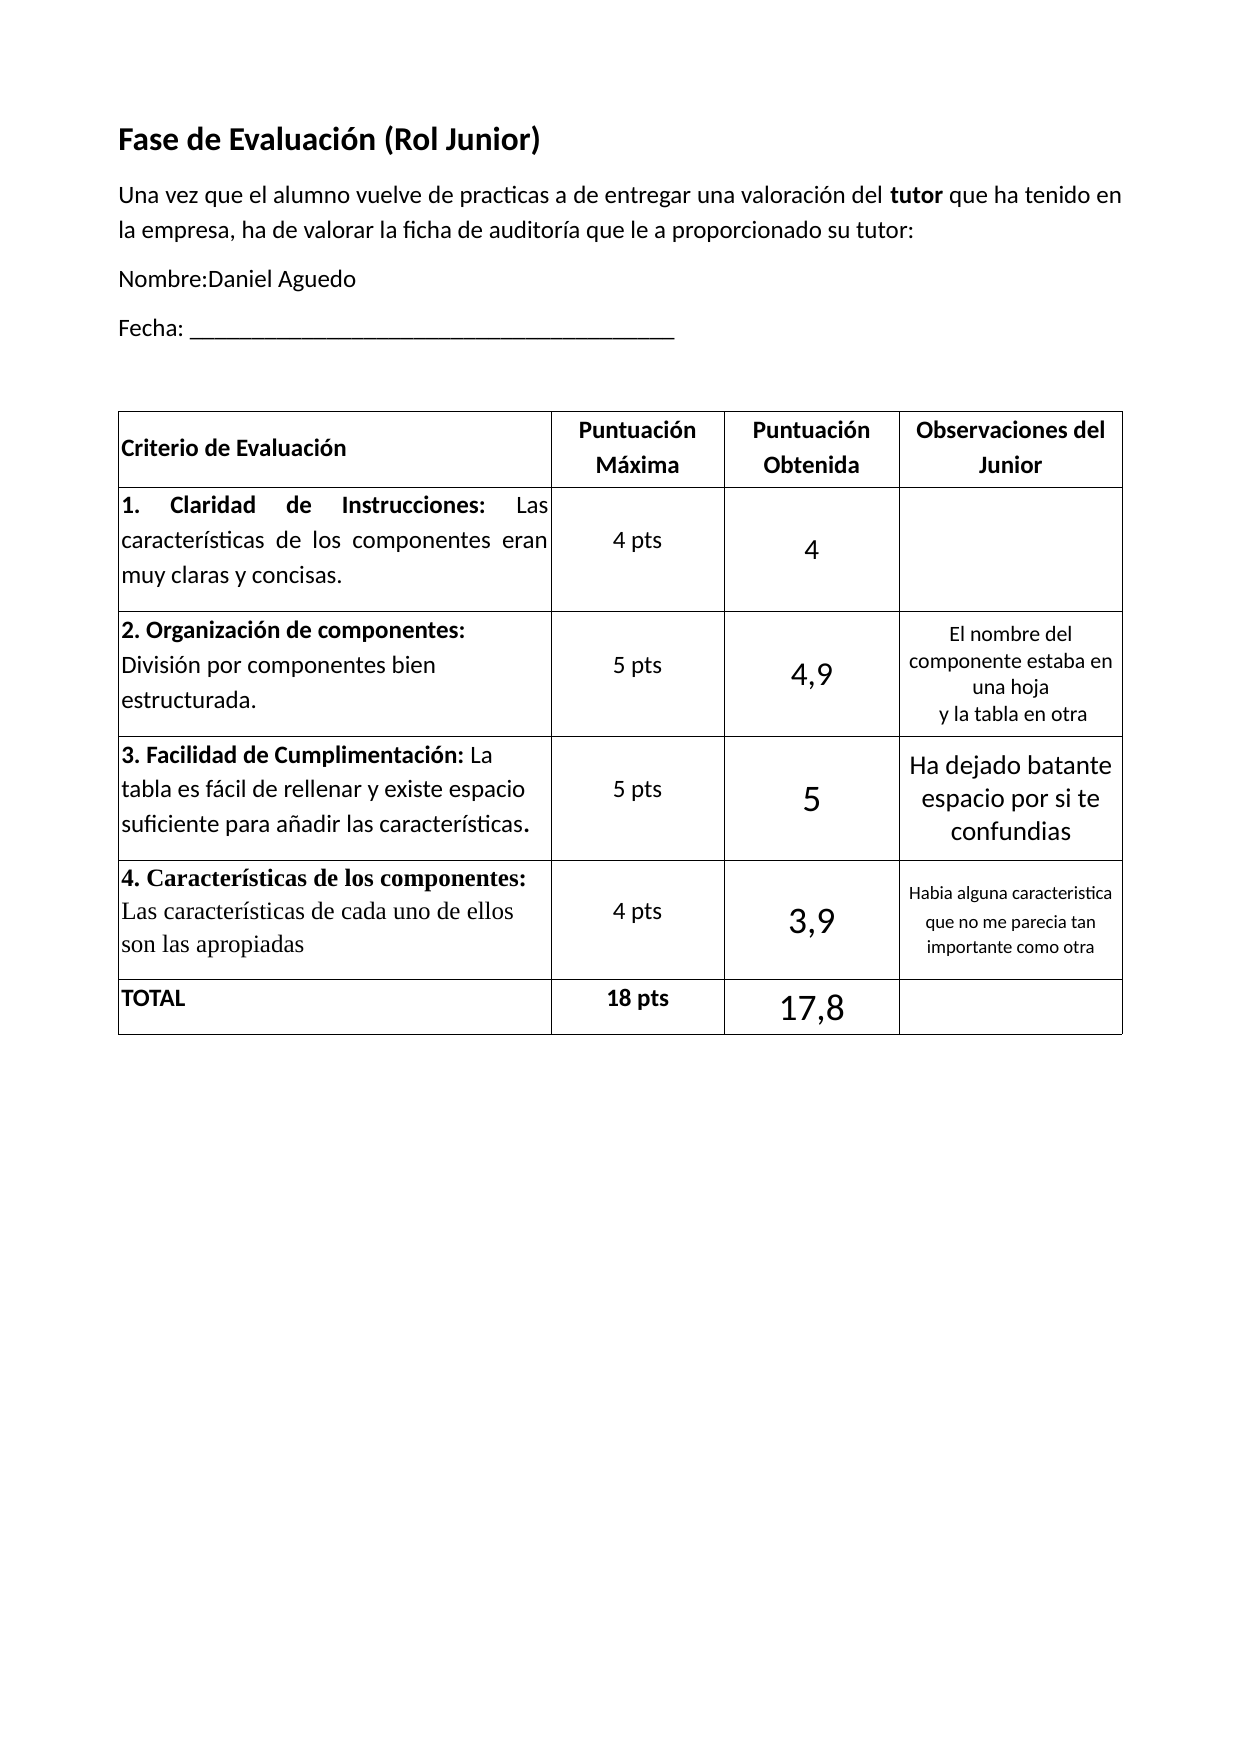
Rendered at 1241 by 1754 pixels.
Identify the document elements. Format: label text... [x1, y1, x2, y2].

table_header Observaciones del Junior [900, 412, 1122, 487]
table_cell [900, 980, 1122, 1034]
table_cell [900, 488, 1122, 611]
text Una vez que el alumno vuelve de practicas a de entregar una valoración del tutor que ha tenido en la empresa, ha de valorar la ficha de auditoría que le a proporcionado su tutor: [118, 179, 1122, 244]
table_cell 1. Claridad de Instrucciones: Las características de los componentes eran muy claras y concisas. [119, 488, 551, 611]
table_cell 4,9 [725, 612, 899, 736]
table_cell 5 [725, 737, 899, 860]
table_header Puntuación Máxima [552, 412, 724, 487]
table_cell 2. Organización de componentes: División por componentes bien estructurada. [119, 612, 551, 736]
table_cell 18 pts [552, 980, 724, 1034]
table_cell 4. Características de los componentes: Las características de cada uno de ellos son las apropiadas [119, 861, 551, 979]
table_header Criterio de Evaluación [119, 412, 551, 487]
table_cell 3,9 [725, 861, 899, 979]
table_cell Habia alguna caracteristica que no me parecia tan importante como otra [900, 861, 1122, 979]
table_cell 5 pts [552, 737, 724, 860]
table_cell El nombre del componente estaba en una hoja y la tabla en otra [900, 612, 1122, 736]
text Nombre:Daniel Aguedo [118, 263, 1122, 294]
table_cell TOTAL [119, 980, 551, 1034]
subtitle Fase de Evaluación (Rol Junior) [118, 118, 1122, 159]
table_cell 4 pts [552, 861, 724, 979]
text Fecha: _______________________________________ [118, 313, 1122, 343]
table_cell 17,8 [725, 980, 899, 1034]
table_cell 4 pts [552, 488, 724, 611]
table_cell 5 pts [552, 612, 724, 736]
table_cell 3. Facilidad de Cumplimentación: La tabla es fácil de rellenar y existe espacio suficiente para añadir las características. [119, 737, 551, 860]
table_header Puntuación Obtenida [725, 412, 899, 487]
table_cell 4 [725, 488, 899, 611]
table_cell Ha dejado batante espacio por si te confundias [900, 737, 1122, 860]
